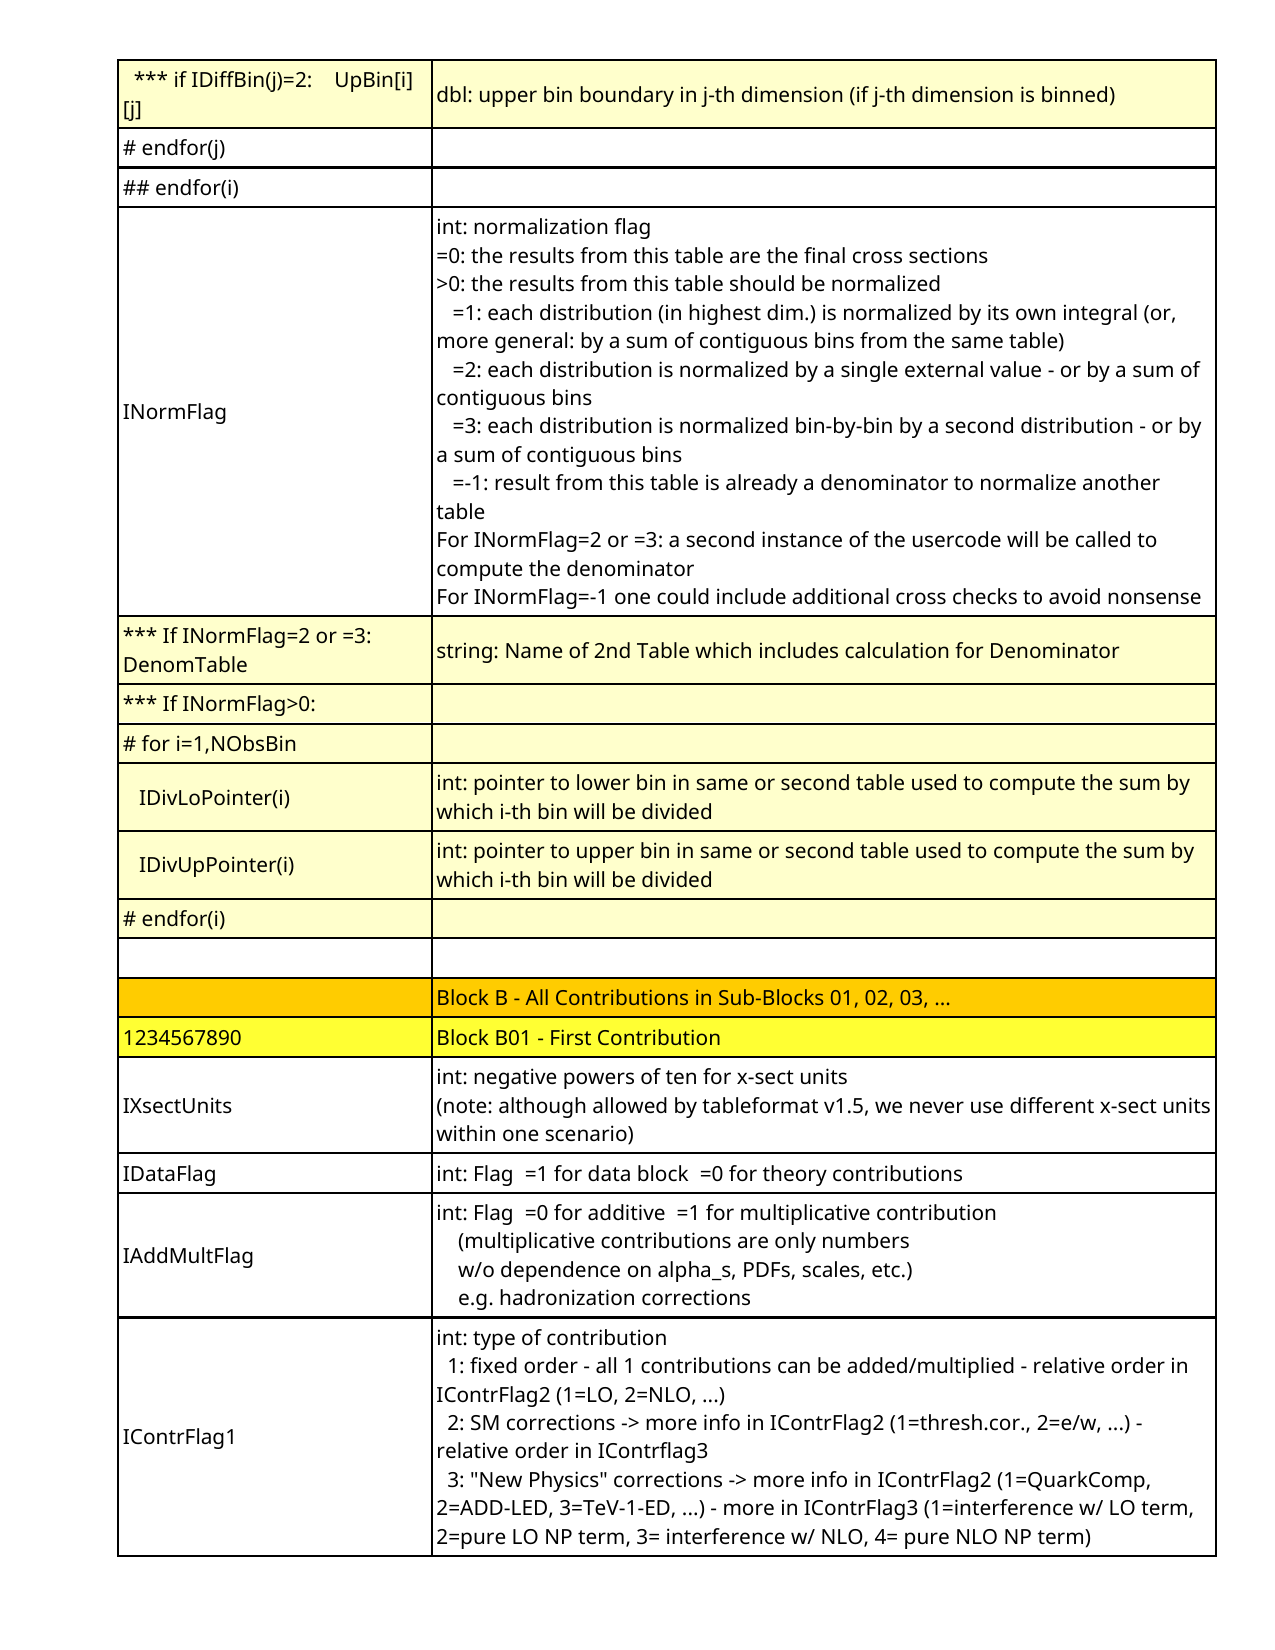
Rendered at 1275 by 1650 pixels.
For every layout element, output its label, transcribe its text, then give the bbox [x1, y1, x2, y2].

table_cell [433, 725, 1215, 762]
table_cell [433, 129, 1215, 166]
table_cell # endfor(i) [119, 900, 431, 937]
table_cell # endfor(j) [119, 129, 431, 166]
table_cell int: normalization flag =0: the results from this table are the final cross sections >0: the results from this table should be normalized =1: each distribution (in highest dim.) is normalized by its own integral (or, more general: by a sum of contiguous bins from the same table) =2: each distribution is normalized by a single external value - or by a sum of contiguous bins =3: each distribution is normalized bin-by-bin by a second distribution - or by a sum of contiguous bins =-1: result from this table is already a denominator to normalize another table For INormFlag=2 or =3: a second instance of the usercode will be called to compute the denominator For INormFlag=-1 one could include additional cross checks to avoid nonsense [433, 208, 1215, 615]
table_cell int: pointer to upper bin in same or second table used to compute the sum by which i-th bin will be divided [433, 832, 1215, 898]
table_cell Block B - All Contributions in Sub-Blocks 01, 02, 03, ... [433, 979, 1215, 1016]
table_cell int: negative powers of ten for x-sect units (note: although allowed by tableformat v1.5, we never use different x-sect units within one scenario) [433, 1058, 1215, 1152]
table_cell int: pointer to lower bin in same or second table used to compute the sum by which i-th bin will be divided [433, 764, 1215, 830]
table_cell dbl: upper bin boundary in j-th dimension (if j-th dimension is binned) [433, 61, 1215, 127]
table_cell int: type of contribution 1: fixed order - all 1 contributions can be added/multiplied - relative order in IContrFlag2 (1=LO, 2=NLO, ...) 2: SM corrections -> more info in IContrFlag2 (1=thresh.cor., 2=e/w, ...) - relative order in IContrflag3 3: "New Physics" corrections -> more info in IContrFlag2 (1=QuarkComp, 2=ADD-LED, 3=TeV-1-ED, ...) - more in IContrFlag3 (1=interference w/ LO term, 2=pure LO NP term, 3= interference w/ NLO, 4= pure NLO NP term) [433, 1319, 1215, 1555]
table_cell ## endfor(i) [119, 169, 431, 206]
table_cell [119, 939, 431, 977]
table_cell # for i=1,NObsBin [119, 725, 431, 762]
table_cell [433, 169, 1215, 206]
table_cell int: Flag =1 for data block =0 for theory contributions [433, 1154, 1215, 1192]
table_cell IDivUpPointer(i) [119, 832, 431, 898]
table_cell IContrFlag1 [119, 1319, 431, 1555]
table_cell IAddMultFlag [119, 1194, 431, 1316]
table_cell int: Flag =0 for additive =1 for multiplicative contribution (multiplicative contributions are only numbers w/o dependence on alpha_s, PDFs, scales, etc.) e.g. hadronization corrections [433, 1194, 1215, 1316]
table_cell Block B01 - First Contribution [433, 1018, 1215, 1056]
table_cell IXsectUnits [119, 1058, 431, 1152]
table_cell [119, 979, 431, 1016]
table_cell *** If INormFlag=2 or =3: DenomTable [119, 617, 431, 683]
table_cell 1234567890 [119, 1018, 431, 1056]
table_cell [433, 900, 1215, 937]
table_cell IDivLoPointer(i) [119, 764, 431, 830]
table_cell [433, 939, 1215, 977]
table_cell *** if IDiffBin(j)=2: UpBin[i][j] [119, 61, 431, 127]
table_cell IDataFlag [119, 1154, 431, 1192]
table_cell [433, 685, 1215, 722]
table_cell string: Name of 2nd Table which includes calculation for Denominator [433, 617, 1215, 683]
table_cell *** If INormFlag>0: [119, 685, 431, 722]
table_cell INormFlag [119, 208, 431, 615]
